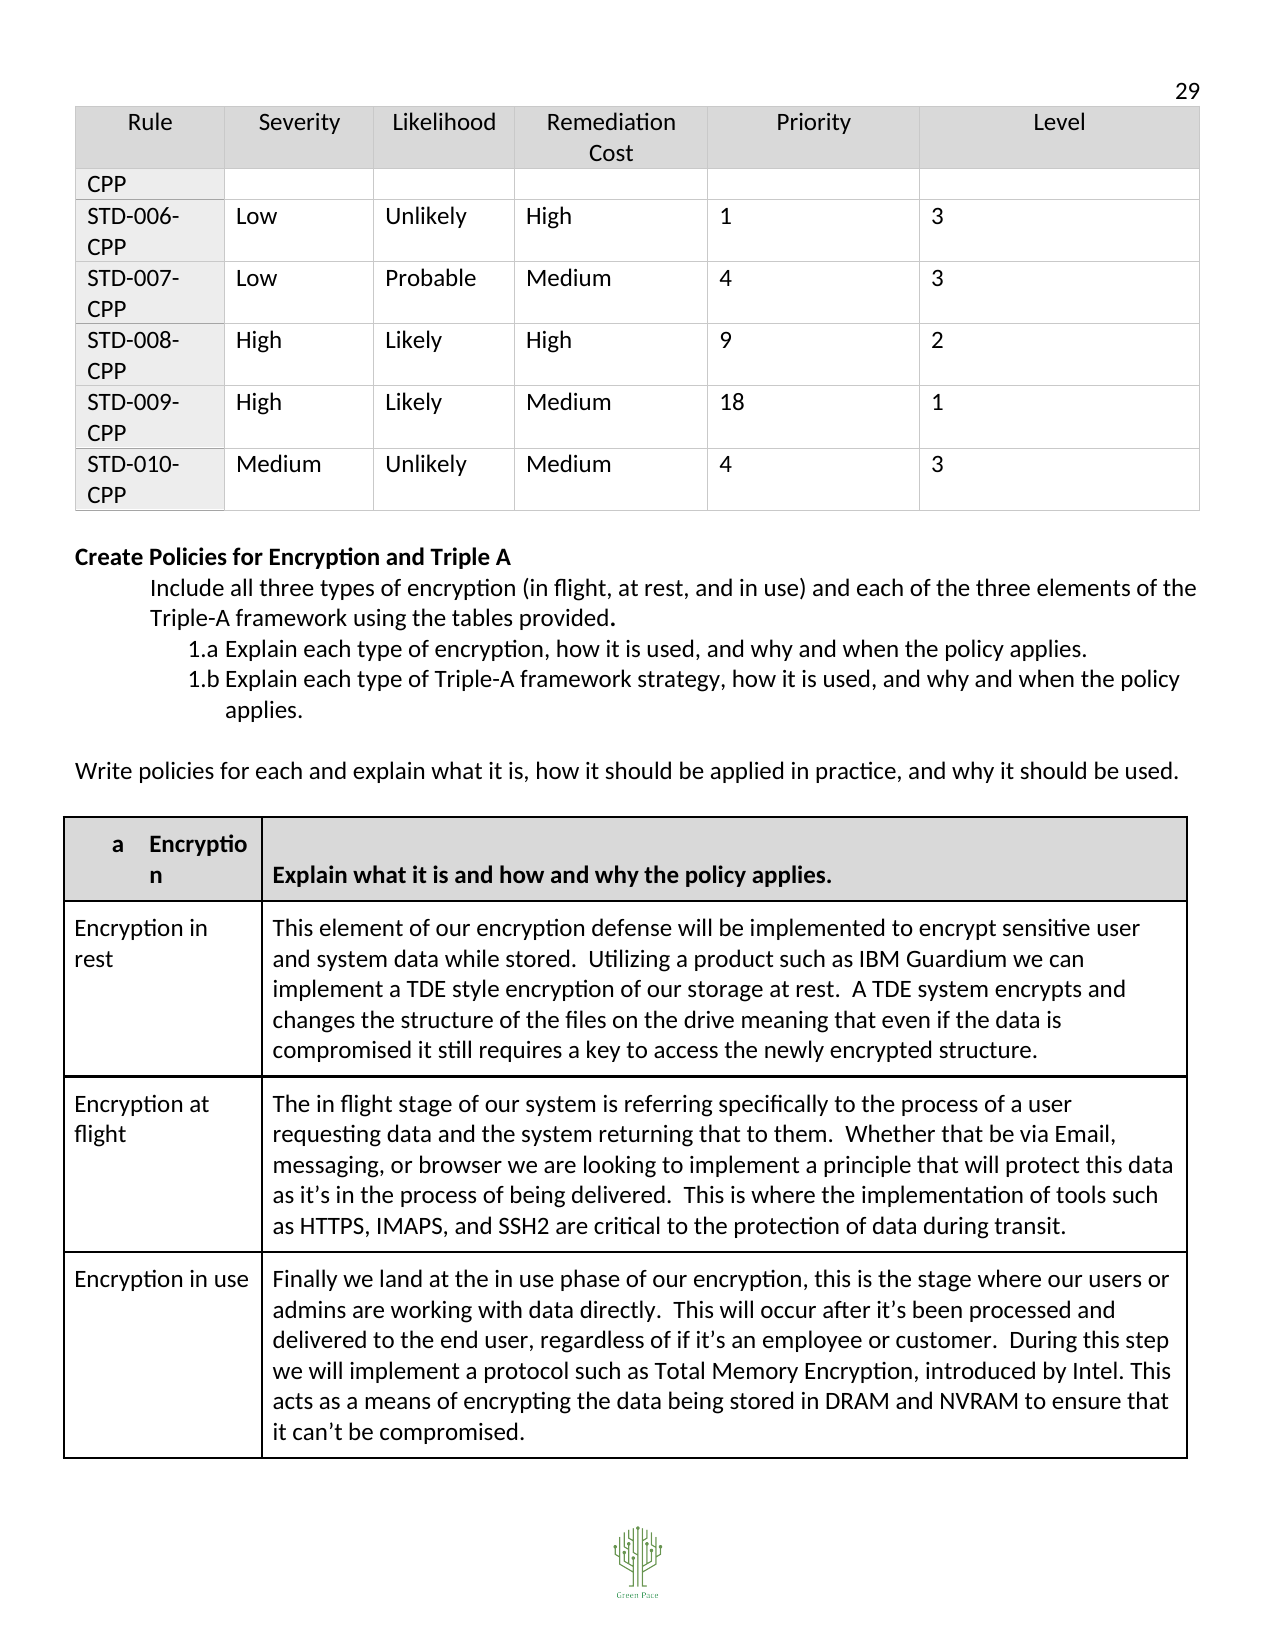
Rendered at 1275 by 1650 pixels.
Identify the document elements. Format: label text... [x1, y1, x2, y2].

table_cell High [515, 324, 707, 385]
table_cell Low [225, 200, 373, 261]
picture [605, 1521, 670, 1606]
table_cell Medium [515, 386, 707, 447]
table_cell Likely [374, 324, 514, 385]
table_cell 4 [708, 449, 919, 509]
table_header Severity [225, 107, 373, 168]
table_cell STD-008-CPP [76, 324, 224, 385]
table_cell 3 [920, 262, 1199, 323]
text Include all three types of encryption (in flight, at rest, and in use) and each of the three elements of the Triple-A framework using the tables provided. [150, 572, 1200, 633]
table_cell STD-007-CPP [76, 262, 224, 323]
table_cell Medium [515, 262, 707, 323]
table_cell 3 [920, 200, 1199, 261]
table_cell 18 [708, 386, 919, 447]
table_cell 9 [708, 324, 919, 385]
table_cell 2 [920, 324, 1199, 385]
table_header Encryption [65, 818, 261, 900]
table_cell Encryption in use [65, 1253, 261, 1457]
table_cell 1 [920, 386, 1199, 447]
list Explain each type of encryption, how it is used, and why and when the policy applies. [187, 633, 1200, 663]
table_cell 4 [708, 262, 919, 323]
table_cell Medium [515, 449, 707, 509]
table_cell [374, 169, 514, 199]
table_cell STD-010-CPP [76, 449, 224, 509]
text Write policies for each and explain what it is, how it should be applied in practice, and why it should be used. [75, 755, 1200, 785]
table_header Level [920, 107, 1199, 168]
table_cell [515, 169, 707, 199]
table_header Explain what it is and how and why the policy applies. [263, 818, 1186, 900]
subtitle Create Policies for Encryption and Triple A [75, 541, 1200, 572]
table_header Likelihood [374, 107, 514, 168]
table_cell The in flight stage of our system is referring specifically to the process of a user requesting data and the system returning that to them. Whether that be via Email, messaging, or browser we are looking to implement a principle that will protect this data as it’s in the process of being delivered. This is where the implementation of tools such as HTTPS, IMAPS, and SSH2 are critical to the protection of data during transit. [263, 1078, 1186, 1251]
table_cell Probable [374, 262, 514, 323]
table_cell High [225, 386, 373, 447]
table_cell This element of our encryption defense will be implemented to encrypt sensitive user and system data while stored. Utilizing a product such as IBM Guardium we can implement a TDE style encryption of our storage at rest. A TDE system encrypts and changes the structure of the files on the drive meaning that even if the data is compromised it still requires a key to access the newly encrypted structure. [263, 902, 1186, 1075]
table_cell 3 [920, 449, 1199, 509]
table_cell Unlikely [374, 200, 514, 261]
table_cell CPP [76, 169, 224, 199]
table_cell Low [225, 262, 373, 323]
table_cell High [225, 324, 373, 385]
table_cell Medium [225, 449, 373, 509]
table_cell High [515, 200, 707, 261]
table_cell Encryption in rest [65, 902, 261, 1075]
table_cell Encryption at flight [65, 1078, 261, 1251]
table_cell STD-006-CPP [76, 200, 224, 261]
table_cell 1 [708, 200, 919, 261]
table_cell Finally we land at the in use phase of our encryption, this is the stage where our users or admins are working with data directly. This will occur after it’s been processed and delivered to the end user, regardless of if it’s an employee or customer. During this step we will implement a protocol such as Total Memory Encryption, introduced by Intel. This acts as a means of encrypting the data being stored in DRAM and NVRAM to ensure that it can’t be compromised. [263, 1253, 1186, 1457]
table_header Remediation Cost [515, 107, 707, 168]
list Explain each type of Triple-A framework strategy, how it is used, and why and when the policy applies. [187, 663, 1200, 724]
table_cell Unlikely [374, 449, 514, 509]
table_cell [708, 169, 919, 199]
table_cell Likely [374, 386, 514, 447]
table_cell [225, 169, 373, 199]
table_header Rule [76, 107, 224, 168]
table_header Priority [708, 107, 919, 168]
table_cell STD-009-CPP [76, 386, 224, 447]
table_cell [920, 169, 1199, 199]
